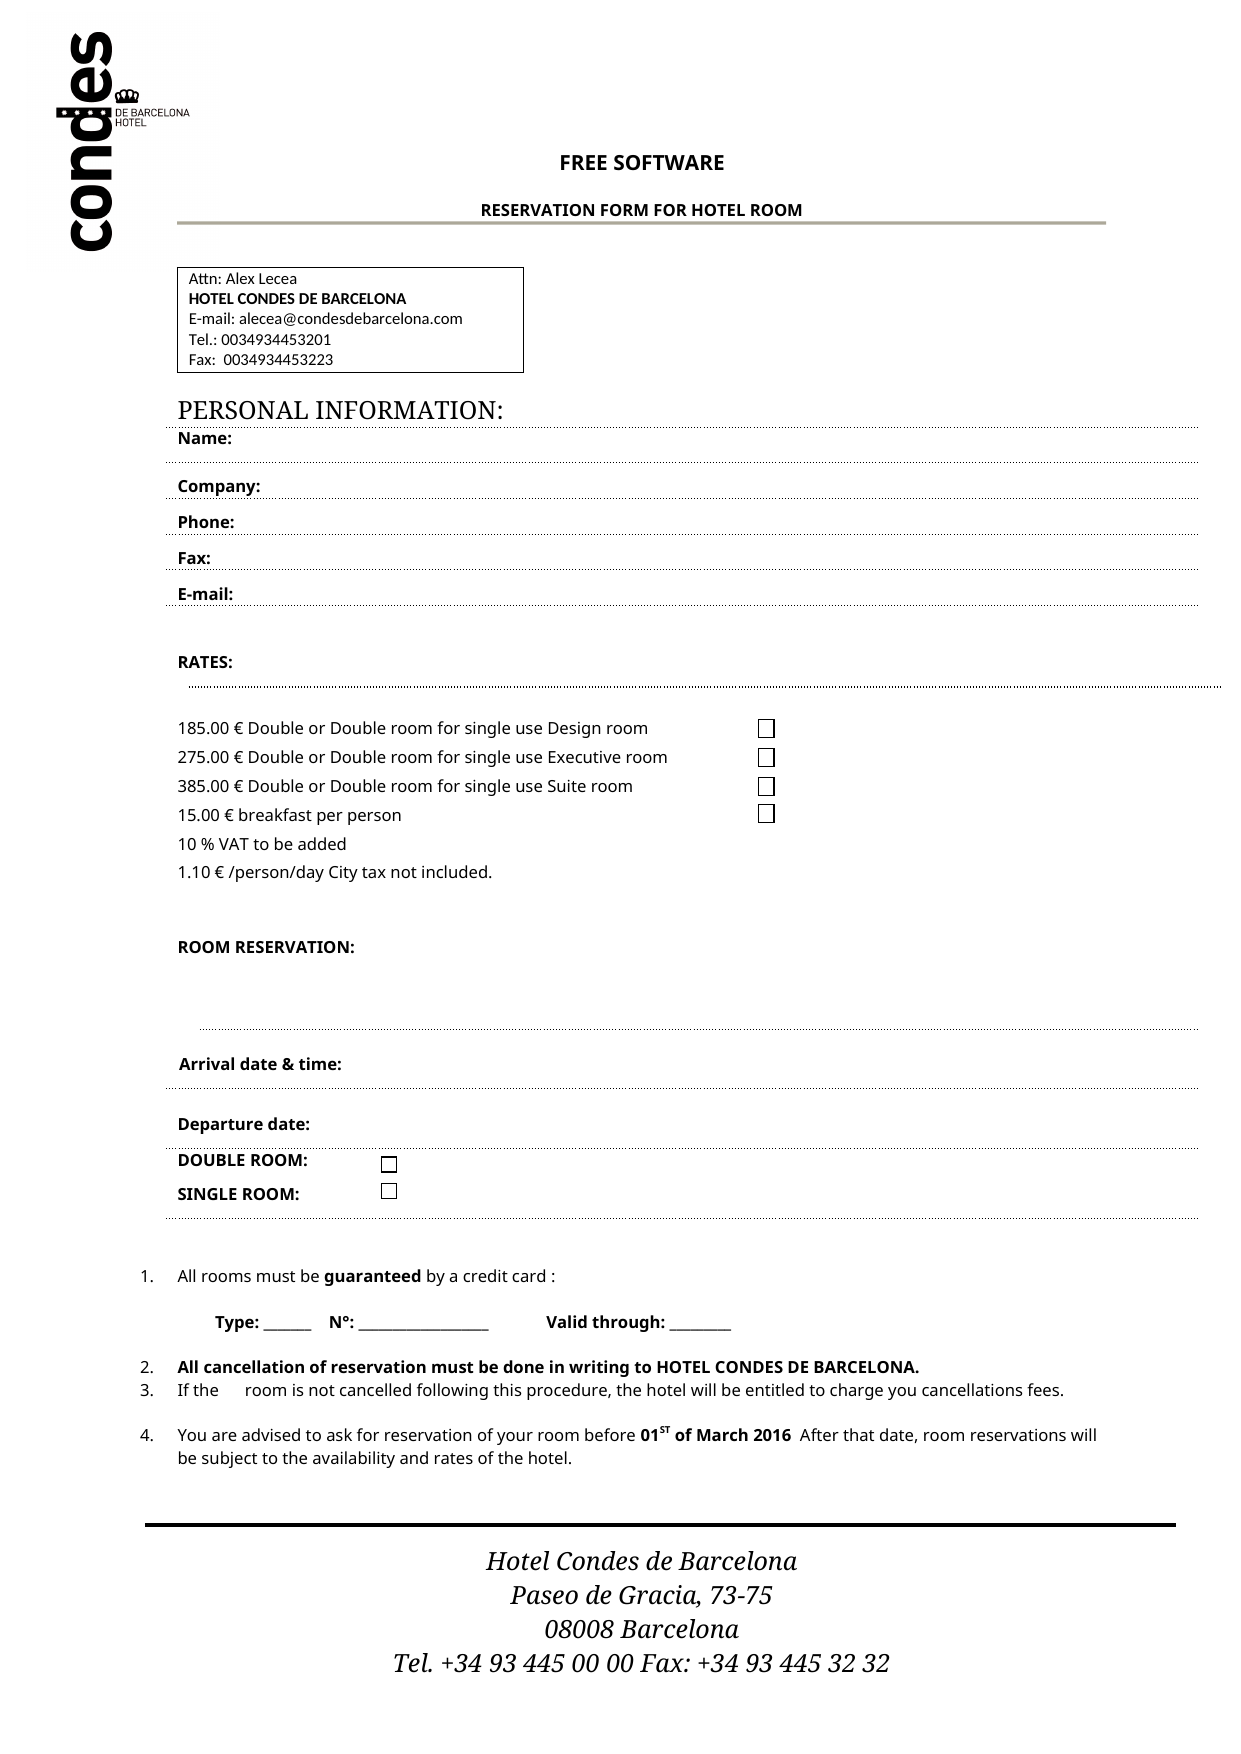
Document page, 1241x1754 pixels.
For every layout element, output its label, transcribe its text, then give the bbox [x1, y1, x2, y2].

table_header RATES: [166, 651, 461, 686]
table_cell Fax: [166, 534, 373, 569]
table_cell [189, 686, 1222, 710]
text Type: _­­­­­______ N°: ___________________ Valid through: _________ [177, 1310, 1106, 1333]
table_header [155, 936, 166, 1053]
table_cell Phone: [166, 498, 373, 533]
table_cell [155, 1148, 166, 1183]
table_header [373, 426, 1199, 462]
table_cell [155, 1088, 166, 1112]
picture [25, 12, 220, 272]
table_cell [373, 534, 1199, 569]
picture [178, 268, 220, 272]
list You are advised to ask for reservation of your room before 01ST of March 2016 After that date, room reservations will be subject to the availability and rates of the hotel. [140, 1424, 1106, 1469]
text 275.00 € Double or Double room for single use Executive room [177, 745, 1106, 768]
table_cell [155, 1112, 166, 1147]
table_cell [373, 569, 1199, 605]
table_cell [373, 462, 1199, 498]
table_cell [473, 994, 1200, 1029]
table_cell SINGLE ROOM: [166, 1183, 461, 1218]
table_cell [155, 1183, 166, 1218]
text PERSONAL INFORMATION: [177, 392, 1106, 426]
text FREE SOFTWARE [221, 148, 1106, 176]
table_cell [177, 994, 472, 1029]
table_cell E-mail: [166, 569, 373, 605]
text 15.00 € breakfast per person [177, 803, 1106, 826]
table_cell [461, 1183, 1199, 1218]
text 385.00 € Double or Double room for single use Suite room [177, 774, 1106, 797]
table_cell Departure date: [166, 1112, 461, 1147]
text 1.10 € /person/day City tax not included. [177, 861, 1106, 884]
table_cell DOUBLE ROOM: [166, 1148, 461, 1183]
list All rooms must be guaranteed by a credit card : [140, 1265, 1106, 1287]
table_cell Company: [166, 462, 373, 498]
table_cell Arrival date & time: [155, 1053, 450, 1088]
table_cell [166, 1088, 1199, 1112]
table_cell [461, 1112, 1199, 1147]
table_header [473, 958, 1200, 994]
list All cancellation of reservation must be done in writing to HOTEL CONDES DE BARCELONA. [140, 1356, 1106, 1378]
table_cell [373, 498, 1199, 533]
table_cell [166, 686, 188, 710]
text 10 % VAT to be added [177, 832, 1106, 855]
text 185.00 € Double or Double room for single use Design room [177, 716, 1106, 739]
table_cell [177, 1029, 200, 1053]
table_header Name: [166, 426, 373, 462]
text RESERVATION FORM FOR HOTEL ROOM [221, 199, 1106, 221]
table_header Attn: Alex Lecea HOTEL CONDES DE BARCELONA E-mail: alecea@condesdebarcelona.com Tel.: 0034934453201 Fax: 0034934453223 [178, 268, 523, 372]
table_cell [200, 1029, 1200, 1053]
table_cell [461, 1148, 1199, 1183]
table_cell [1188, 1053, 1199, 1088]
table_header [177, 958, 472, 994]
list If the room is not cancelled following this procedure, the hotel will be entitled to charge you cancellations fees. [140, 1378, 1106, 1401]
table_cell [450, 1053, 1188, 1088]
table_header [461, 651, 1222, 686]
table_header ROOM RESERVATION: [166, 936, 1199, 1053]
